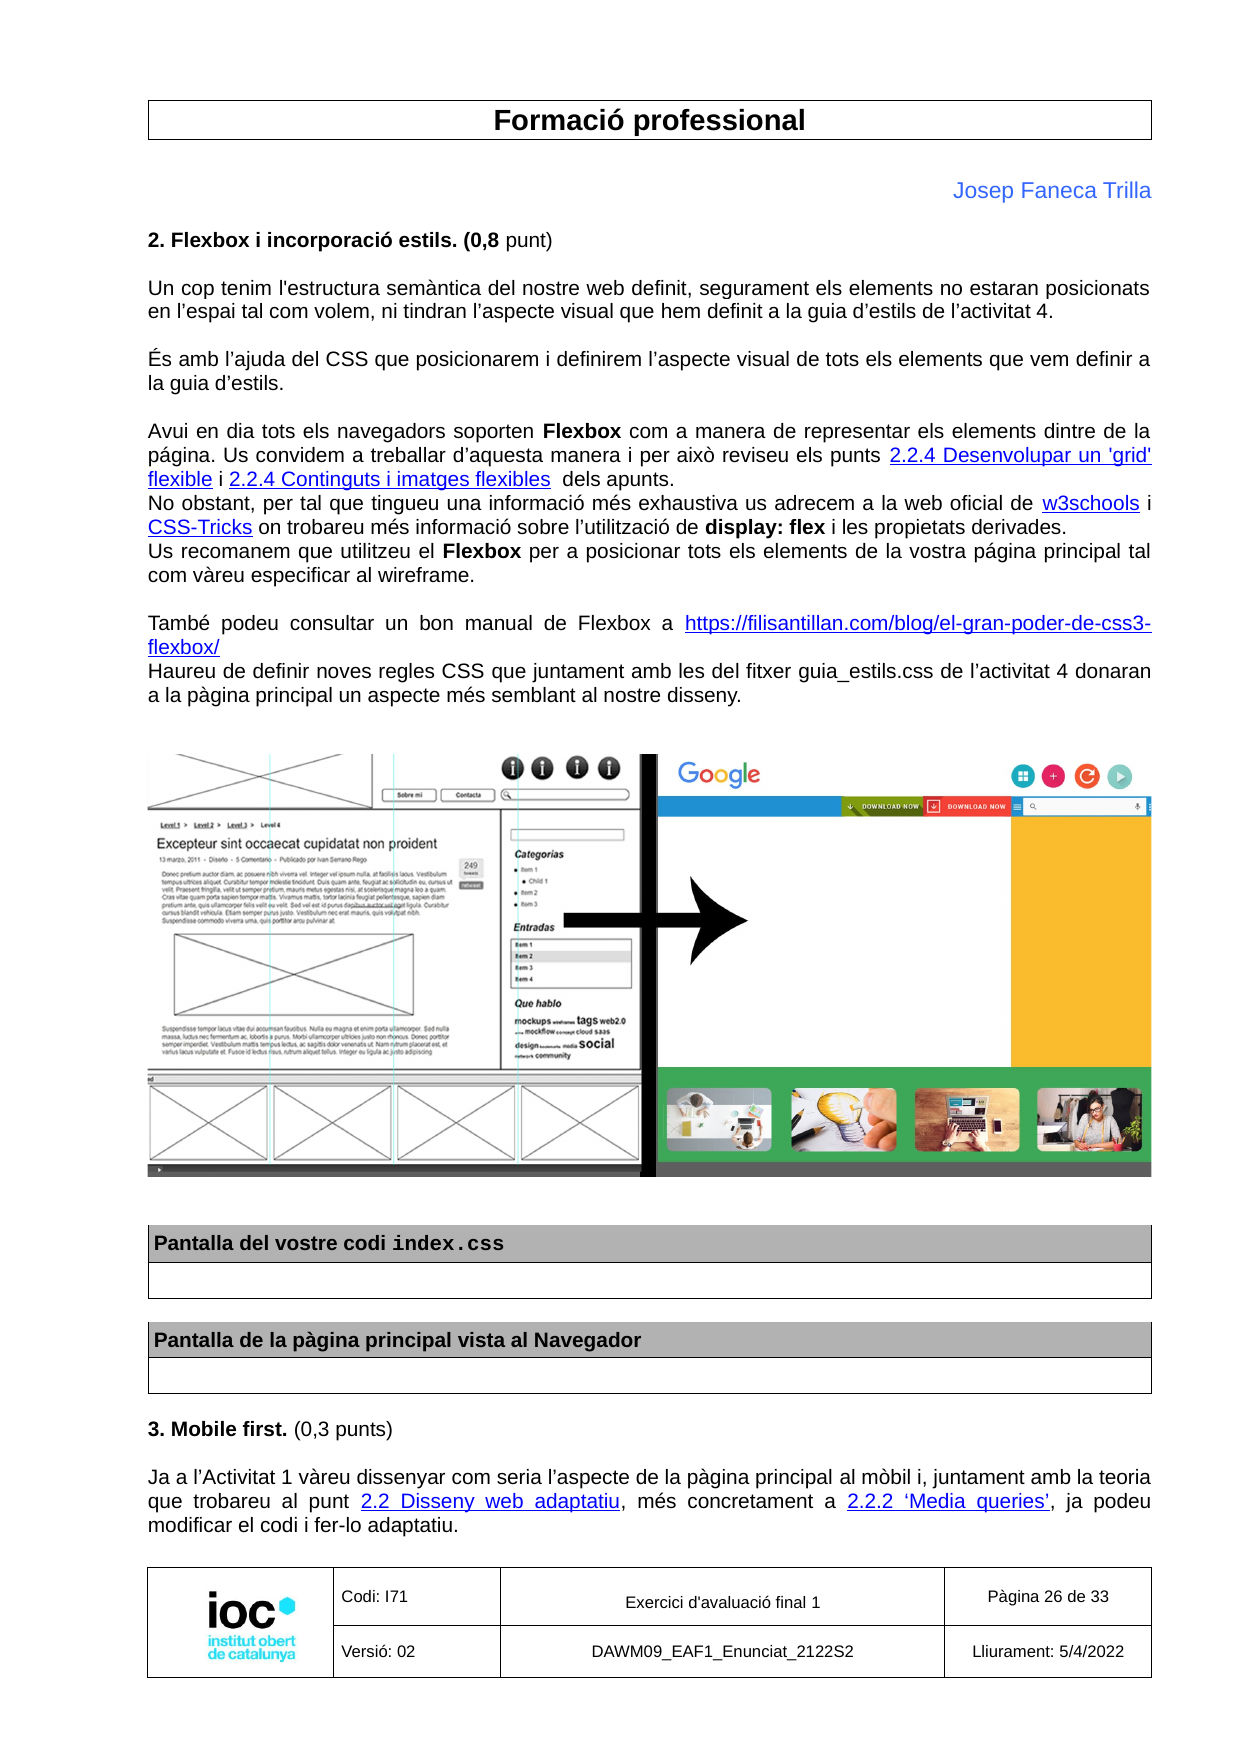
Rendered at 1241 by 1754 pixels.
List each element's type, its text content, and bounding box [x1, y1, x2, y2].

table_header Pantalla del vostre codi index.css [149, 1225, 1151, 1262]
table_cell [149, 1263, 1151, 1298]
text 2. Flexbox i incorporació estils. (0,8 punt) [148, 227, 1151, 251]
picture [147, 754, 1152, 1177]
table_header Pantalla de la pàgina principal vista al Navegador [149, 1322, 1151, 1357]
table_cell [149, 1358, 1151, 1393]
text Un cop tenim l'estructura semàntica del nostre web definit, segurament els elements no estaran posicionats en l’espai tal com volem, ni tindran l’aspecte visual que hem definit a la guia d’estils de l’activitat 4. [148, 275, 1151, 323]
picture [195, 1577, 309, 1673]
text Ja a l’Activitat 1 vàreu dissenyar com seria l’aspecte de la pàgina principal al mòbil i, juntament amb la teoria que trobareu al punt 2.2 Disseny web adaptatiu, més concretament a 2.2.2 ‘Media queries’, ja podeu modificar el codi i fer-lo adaptatiu. [148, 1465, 1151, 1537]
text També podeu consultar un bon manual de Flexbox a https://filisantillan.com/blog/el-gran-poder-de-css3-flexbox/ [148, 611, 1151, 659]
text Us recomanem que utilitzeu el Flexbox per a posicionar tots els elements de la vostra página principal tal com vàreu especificar al wireframe. [148, 539, 1151, 587]
text És amb l’ajuda del CSS que posicionarem i definirem l’aspecte visual de tots els elements que vem definir a la guia d’estils. [148, 347, 1151, 395]
text Haureu de definir noves regles CSS que juntament amb les del fitxer guia_estils.css de l’activitat 4 donaran a la pàgina principal un aspecte més semblant al nostre disseny. [148, 659, 1151, 707]
text No obstant, per tal que tingueu una informació més exhaustiva us adrecem a la web oficial de w3schools i CSS-Tricks on trobareu més informació sobre l’utilització de display: flex i les propietats derivades. [148, 491, 1151, 539]
text Avui en dia tots els navegadors soporten Flexbox com a manera de representar els elements dintre de la página. Us convidem a treballar d’aquesta manera i per això reviseu els punts 2.2.4 Desenvolupar un 'grid' flexible i 2.2.4 Continguts i imatges flexibles dels apunts. [148, 419, 1151, 491]
text 3. Mobile first. (0,3 punts) [148, 1417, 1151, 1441]
